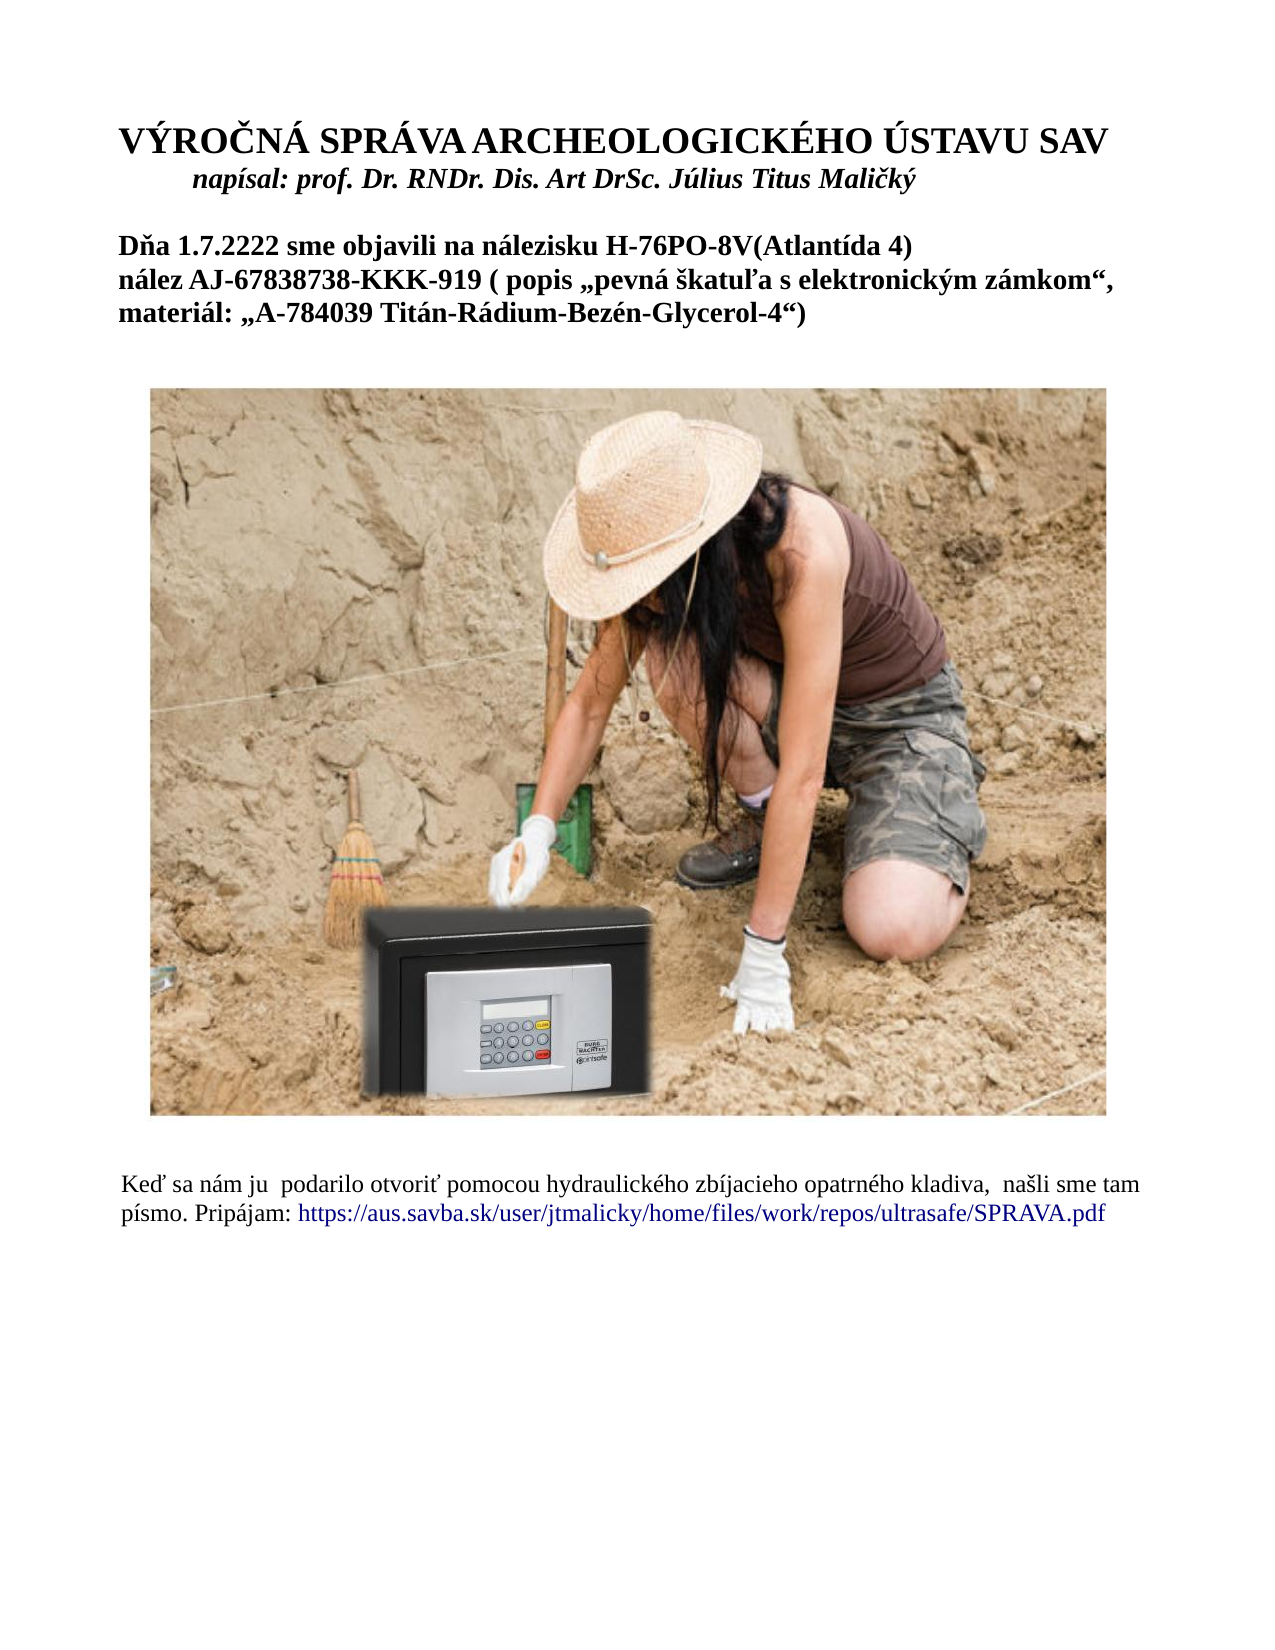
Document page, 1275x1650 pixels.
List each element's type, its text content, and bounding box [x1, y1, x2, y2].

text napísal: prof. Dr. RNDr. Dis. Art DrSc. Július Titus Maličký [118, 161, 1157, 195]
picture [112, 386, 1107, 1124]
text nález AJ-67838738-KKK-919 ( popis „pevná škatuľa s elektronickým zámkom“, materiál: „A-784039 Titán-Rádium-Bezén-Glycerol-4“) [118, 262, 1157, 329]
text Dňa 1.7.2222 sme objavili na nálezisku H-76PO-8V(Atlantída 4) [118, 228, 1157, 262]
text VÝROČNÁ SPRÁVA ARCHEOLOGICKÉHO ÚSTAVU SAV [118, 118, 1157, 161]
